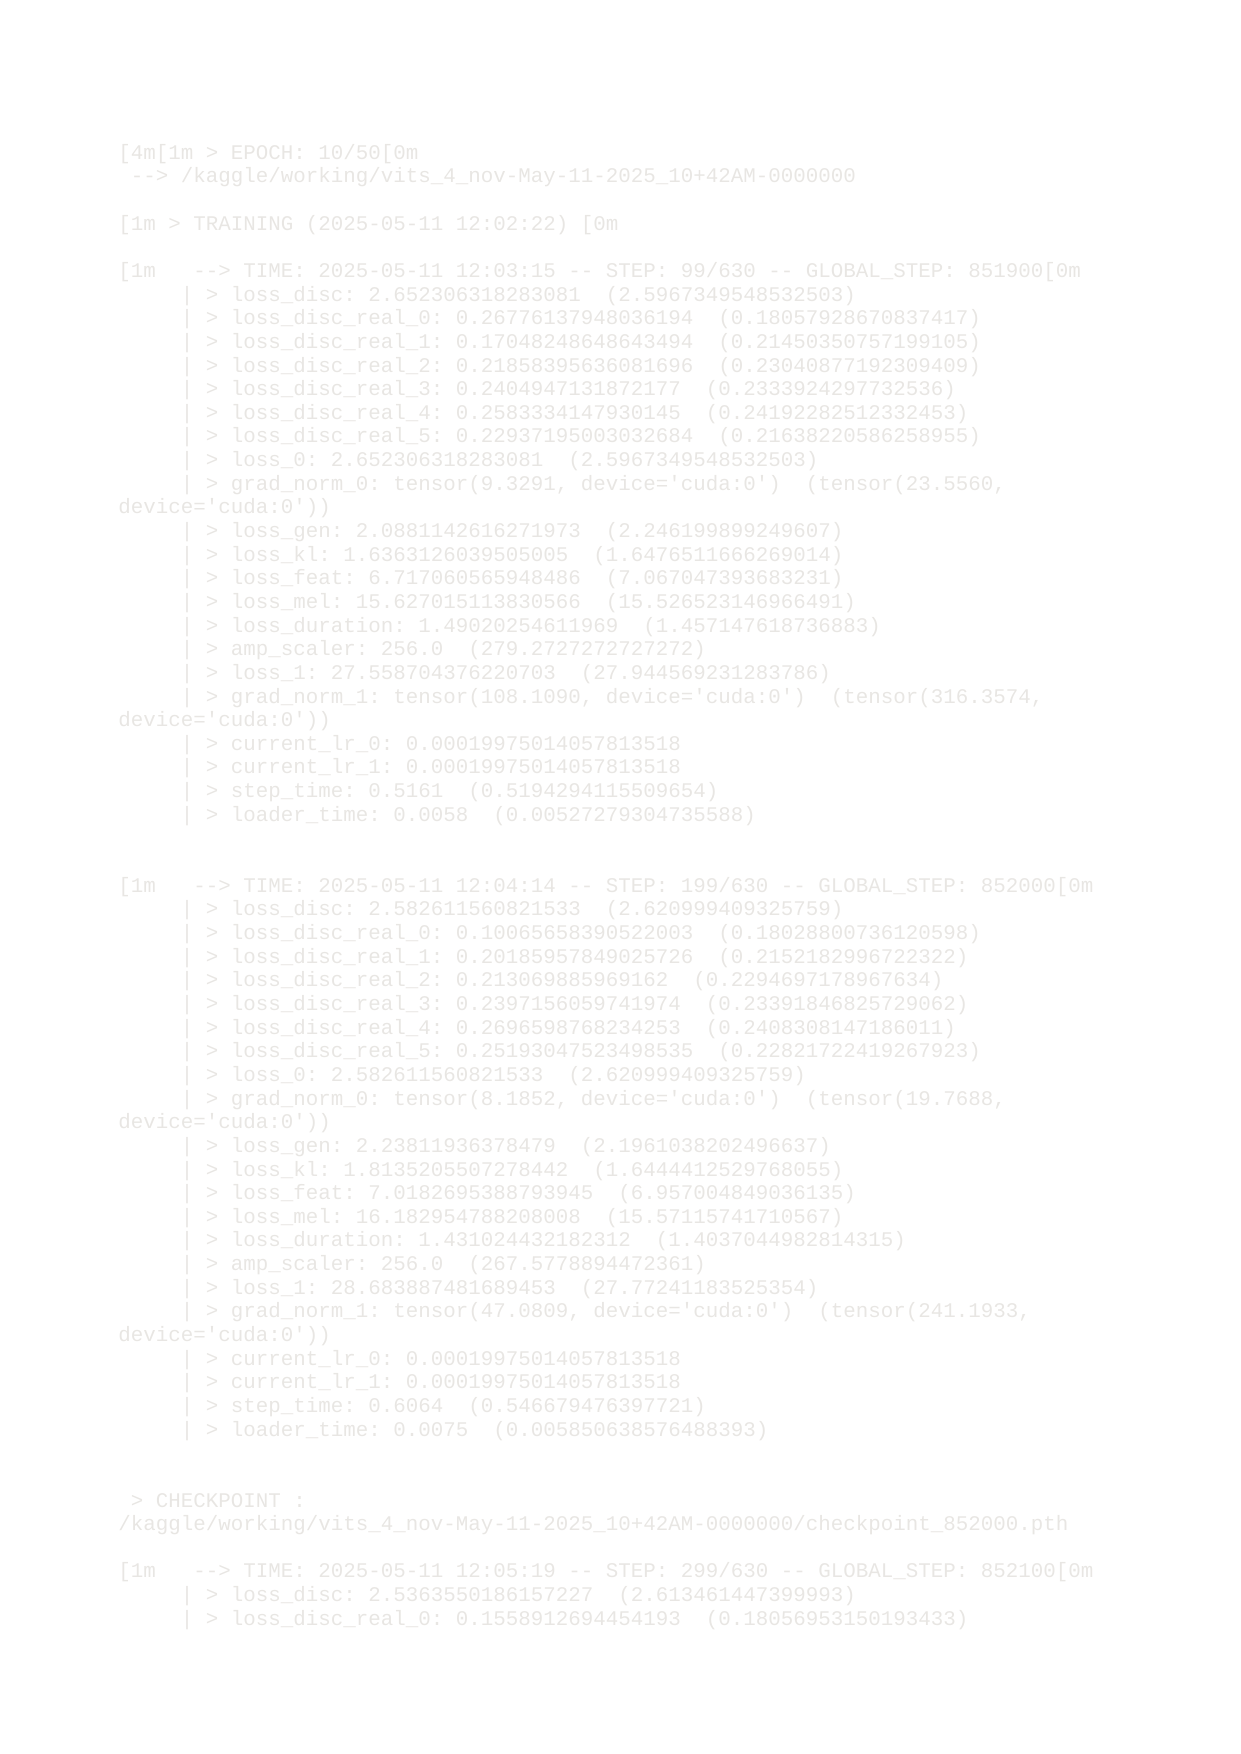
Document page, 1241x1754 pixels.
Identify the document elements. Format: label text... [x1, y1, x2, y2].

text [1m --> TIME: 2025-05-11 12:03:15 -- STEP: 99/630 -- GLOBAL_STEP: 851900[0m [118, 260, 1122, 284]
text | > grad_norm_1: tensor(47.0809, device='cuda:0') (tensor(241.1933, device='cuda:0')) [118, 1300, 1122, 1348]
text | > loss_disc: 2.5363550186157227 (2.613461447399993) [118, 1584, 1122, 1608]
text | > grad_norm_0: tensor(8.1852, device='cuda:0') (tensor(19.7688, device='cuda:0')) [118, 1088, 1122, 1135]
text | > current_lr_1: 0.00019975014057813518 [118, 1371, 1122, 1395]
text | > step_time: 0.5161 (0.5194294115509654) [118, 780, 1122, 804]
text | > loss_disc_real_3: 0.2397156059741974 (0.23391846825729062) [118, 993, 1122, 1017]
text [1m --> TIME: 2025-05-11 12:04:14 -- STEP: 199/630 -- GLOBAL_STEP: 852000[0m [118, 875, 1122, 898]
text | > loss_0: 2.582611560821533 (2.620999409325759) [118, 1064, 1122, 1088]
text | > loss_gen: 2.23811936378479 (2.1961038202496637) [118, 1135, 1122, 1158]
text | > loss_0: 2.652306318283081 (2.5967349548532503) [118, 449, 1122, 473]
text | > loss_disc_real_3: 0.2404947131872177 (0.2333924297732536) [118, 378, 1122, 402]
text | > loss_disc_real_1: 0.20185957849025726 (0.2152182996722322) [118, 946, 1122, 969]
text | > loss_kl: 1.8135205507278442 (1.6444412529768055) [118, 1158, 1122, 1182]
text | > current_lr_0: 0.00019975014057813518 [118, 1348, 1122, 1371]
text | > amp_scaler: 256.0 (267.5778894472361) [118, 1253, 1122, 1277]
text | > amp_scaler: 256.0 (279.2727272727272) [118, 638, 1122, 662]
text | > step_time: 0.6064 (0.546679476397721) [118, 1395, 1122, 1419]
text [1m > TRAINING (2025-05-11 12:02:22) [0m [118, 213, 1122, 236]
text | > current_lr_0: 0.00019975014057813518 [118, 733, 1122, 757]
text | > loss_kl: 1.6363126039505005 (1.6476511666269014) [118, 544, 1122, 567]
text | > loss_feat: 6.717060565948486 (7.067047393683231) [118, 567, 1122, 591]
text [1m --> TIME: 2025-05-11 12:05:19 -- STEP: 299/630 -- GLOBAL_STEP: 852100[0m [118, 1561, 1122, 1584]
text | > loss_duration: 1.49020254611969 (1.457147618736883) [118, 615, 1122, 638]
text [4m[1m > EPOCH: 10/50[0m [118, 142, 1122, 165]
text | > loss_mel: 15.627015113830566 (15.526523146966491) [118, 591, 1122, 615]
text | > loss_disc_real_2: 0.213069885969162 (0.2294697178967634) [118, 969, 1122, 993]
text | > current_lr_1: 0.00019975014057813518 [118, 757, 1122, 780]
text | > loss_disc: 2.582611560821533 (2.620999409325759) [118, 898, 1122, 922]
text --> /kaggle/working/vits_4_nov-May-11-2025_10+42AM-0000000 [118, 165, 1122, 189]
text | > loader_time: 0.0075 (0.005850638576488393) [118, 1419, 1122, 1442]
text | > grad_norm_1: tensor(108.1090, device='cuda:0') (tensor(316.3574, device='cuda:0')) [118, 686, 1122, 733]
text | > loss_disc_real_4: 0.2696598768234253 (0.2408308147186011) [118, 1017, 1122, 1040]
text | > loss_disc_real_5: 0.25193047523498535 (0.22821722419267923) [118, 1040, 1122, 1064]
text | > loss_1: 27.558704376220703 (27.944569231283786) [118, 662, 1122, 686]
text | > loss_gen: 2.0881142616271973 (2.246199899249607) [118, 520, 1122, 544]
text | > loss_disc_real_0: 0.1558912694454193 (0.18056953150193433) [118, 1608, 1122, 1631]
text | > loss_disc_real_4: 0.2583334147930145 (0.24192282512332453) [118, 402, 1122, 426]
text | > loss_mel: 16.182954788208008 (15.57115741710567) [118, 1206, 1122, 1229]
text | > loss_duration: 1.431024432182312 (1.4037044982814315) [118, 1229, 1122, 1253]
text | > loss_disc_real_5: 0.22937195003032684 (0.21638220586258955) [118, 426, 1122, 449]
text | > loss_disc_real_1: 0.17048248648643494 (0.21450350757199105) [118, 331, 1122, 354]
text | > loader_time: 0.0058 (0.00527279304735588) [118, 804, 1122, 827]
text | > loss_1: 28.683887481689453 (27.77241183525354) [118, 1277, 1122, 1300]
text | > grad_norm_0: tensor(9.3291, device='cuda:0') (tensor(23.5560, device='cuda:0')) [118, 473, 1122, 520]
text | > loss_feat: 7.0182695388793945 (6.957004849036135) [118, 1182, 1122, 1206]
text | > loss_disc: 2.652306318283081 (2.5967349548532503) [118, 284, 1122, 307]
text > CHECKPOINT : /kaggle/working/vits_4_nov-May-11-2025_10+42AM-0000000/checkpoint_852000.pth [118, 1489, 1122, 1537]
text | > loss_disc_real_0: 0.10065658390522003 (0.18028800736120598) [118, 922, 1122, 946]
text | > loss_disc_real_2: 0.21858395636081696 (0.23040877192309409) [118, 354, 1122, 378]
text | > loss_disc_real_0: 0.26776137948036194 (0.18057928670837417) [118, 307, 1122, 331]
